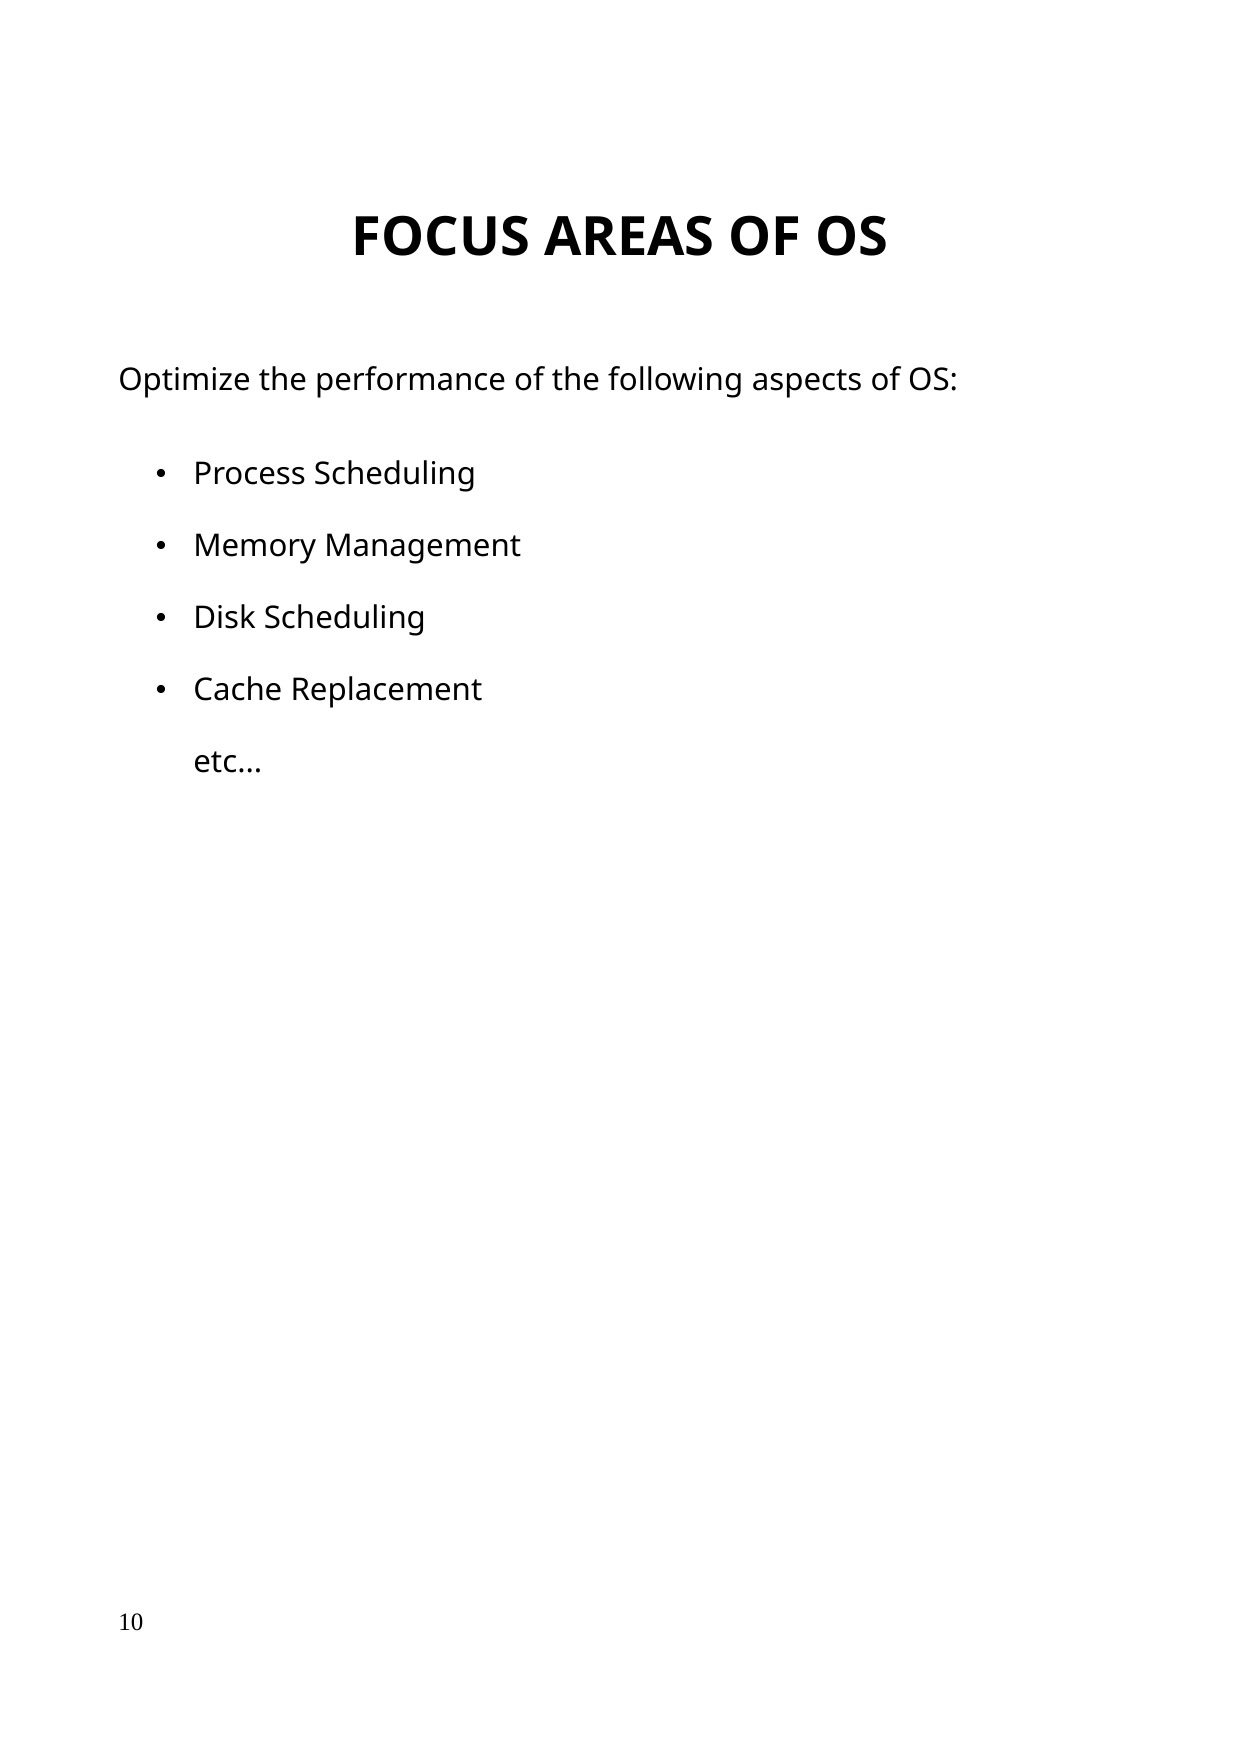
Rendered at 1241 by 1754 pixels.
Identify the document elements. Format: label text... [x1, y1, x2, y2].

list etc... [156, 739, 1122, 782]
list Disk Scheduling [156, 595, 1122, 638]
text Optimize the performance of the following aspects of OS: [118, 357, 1122, 399]
text FOCUS AREAS OF OS [118, 198, 1122, 271]
list Process Scheduling [156, 451, 1122, 493]
list Memory Management [156, 523, 1122, 566]
list Cache Replacement [156, 667, 1122, 710]
